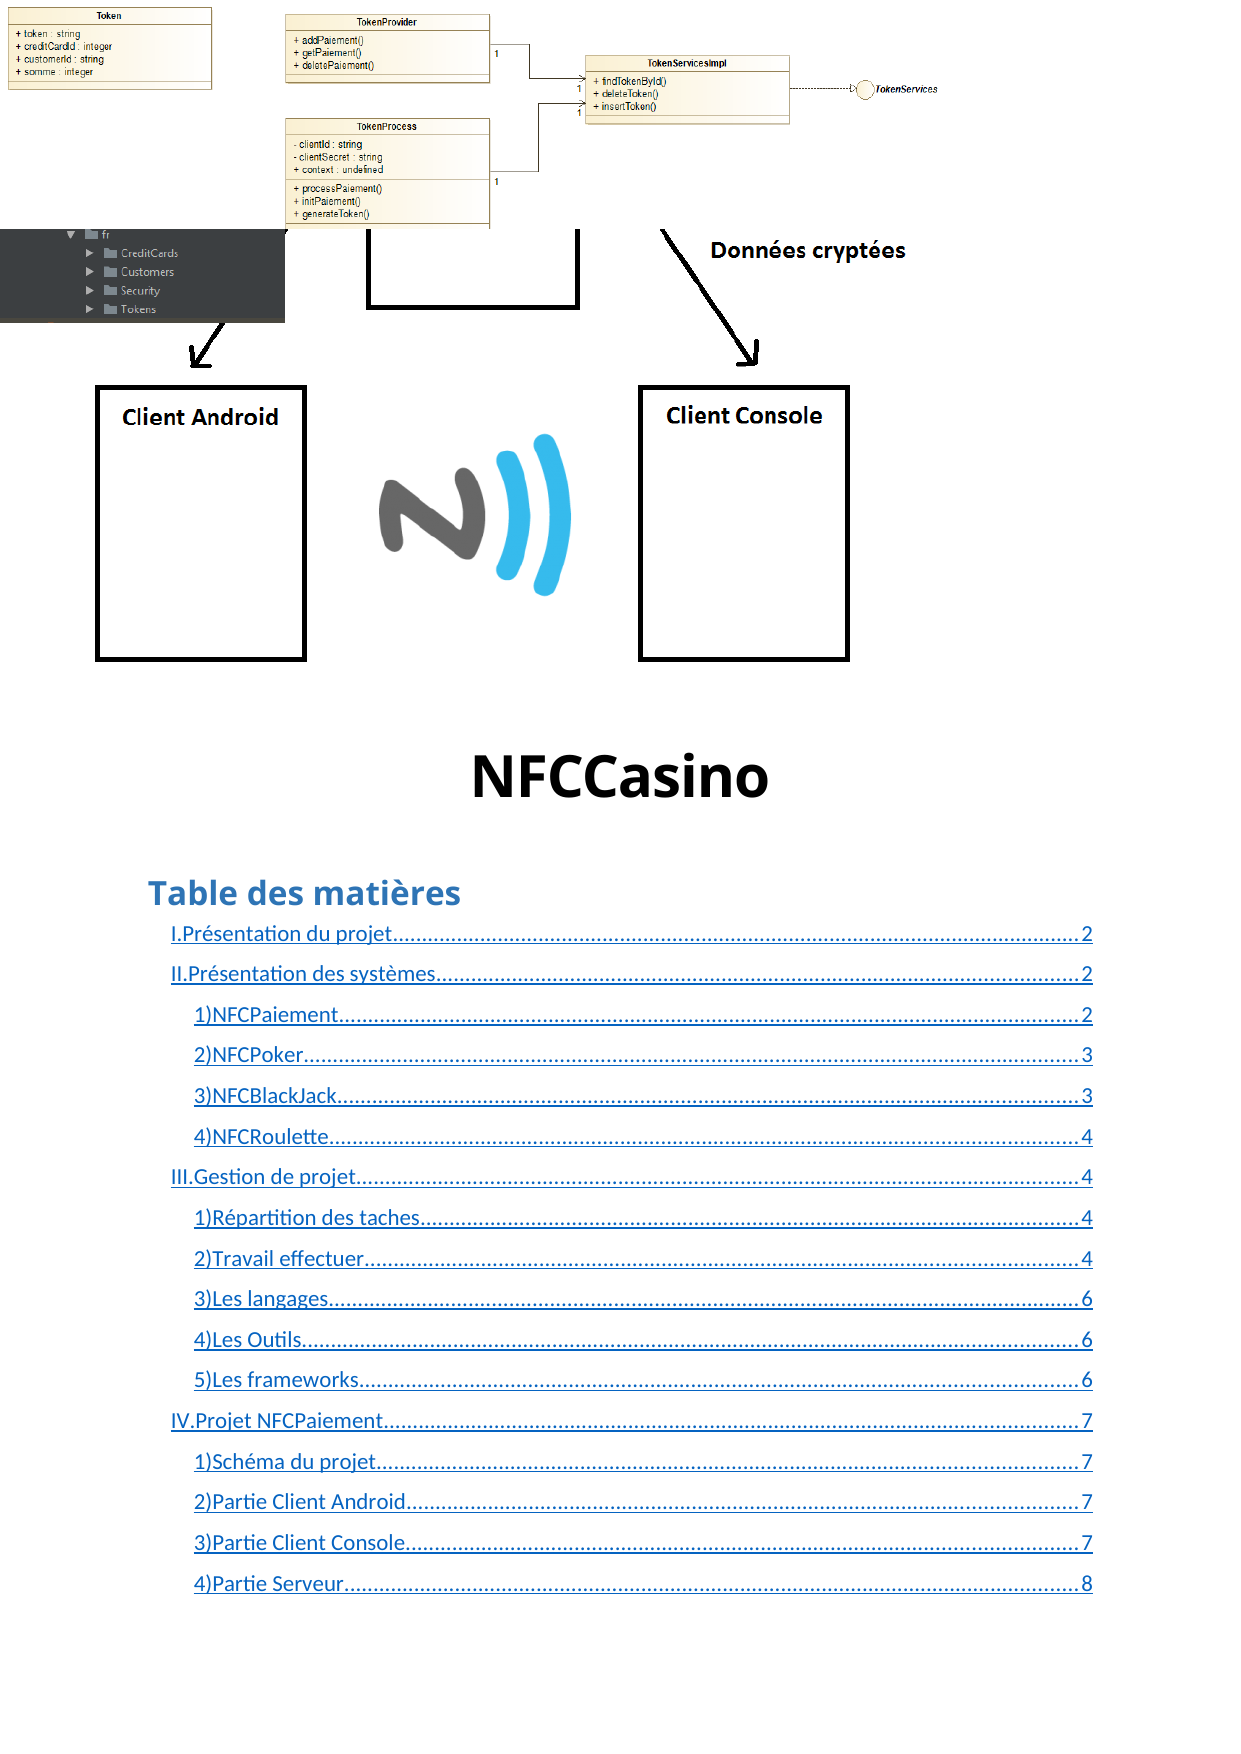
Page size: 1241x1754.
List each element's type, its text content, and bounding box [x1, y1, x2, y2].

title NFCCasino [148, 148, 1093, 814]
text II.Présentation des systèmes 2 [171, 959, 1093, 983]
text 2)Travail effectuer 4 [193, 1244, 1093, 1268]
text 3)Partie Client Console 7 [193, 1528, 1093, 1552]
text 4)NFCRoulette 4 [193, 1122, 1093, 1146]
text 1)NFCPaiement 2 [193, 1000, 1093, 1024]
text III.Gestion de projet 4 [171, 1162, 1093, 1187]
text 3)NFCBlackJack 3 [193, 1081, 1093, 1105]
text IV.Projet NFCPaiement 7 [171, 1406, 1093, 1430]
text 1)Répartition des taches 4 [193, 1203, 1093, 1227]
text 2)NFCPoker 3 [193, 1041, 1093, 1065]
text 5)Les frameworks 6 [193, 1366, 1093, 1390]
text 2)Partie Client Android 7 [193, 1487, 1093, 1512]
text 1)Schéma du projet 7 [193, 1447, 1093, 1471]
picture [0, 0, 945, 735]
subtitle Table des matières [148, 870, 1093, 915]
text 3)Les langages 6 [193, 1284, 1093, 1308]
text I.Présentation du projet 2 [171, 919, 1093, 943]
text 4)Les Outils 6 [193, 1325, 1093, 1349]
text 4)Partie Serveur 8 [193, 1569, 1093, 1593]
